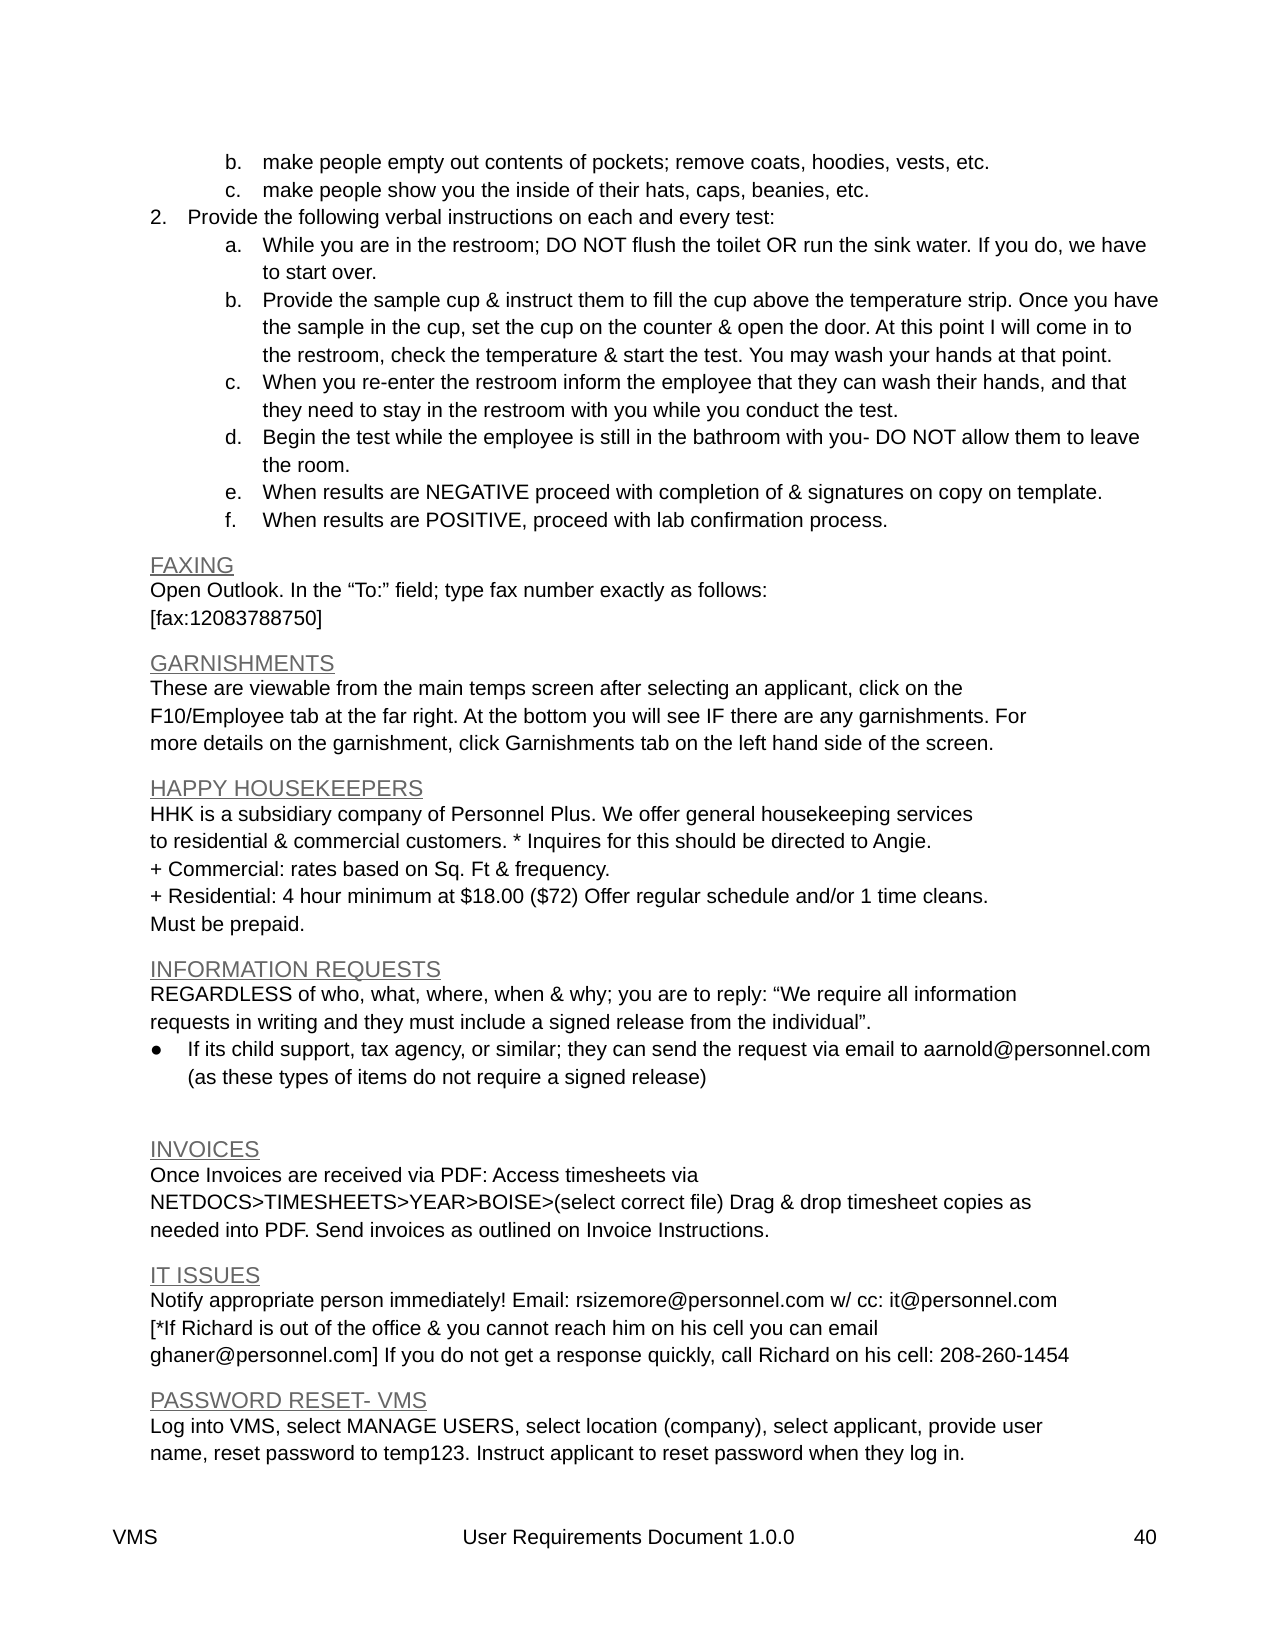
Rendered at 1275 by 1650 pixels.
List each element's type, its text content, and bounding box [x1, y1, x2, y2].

text REGARDLESS of who, what, where, when & why; you are to reply: “We require all information [150, 982, 1162, 1006]
list Provide the sample cup & instruct them to fill the cup above the temperature strip. Once you have the sample in the cup, set the cup on the counter & open the door. At this point I will come in to the restroom, check the temperature & start the test. You may wash your hands at that point. [225, 287, 1162, 366]
text Open Outlook. In the “To:” field; type fax number exactly as follows: [150, 578, 1162, 602]
text Once Invoices are received via PDF: Access timesheets via [150, 1163, 1162, 1187]
list When results are POSITIVE, proceed with lab confirmation process. [225, 507, 1162, 531]
list If its child support, tax agency, or similar; they can send the request via email to aarnold@personnel.com (as these types of items do not require a signed release) [150, 1037, 1162, 1088]
text more details on the garnishment, click Garnishments tab on the left hand side of the screen. [150, 731, 1162, 755]
text + Commercial: rates based on Sq. Ft & frequency. [150, 857, 1162, 881]
text needed into PDF. Send invoices as outlined on Invoice Instructions. [150, 1218, 1162, 1242]
text [*If Richard is out of the office & you cannot reach him on his cell you can email [150, 1316, 1162, 1339]
subtitle HAPPY HOUSEKEEPERS [150, 775, 1162, 802]
text + Residential: 4 hour minimum at $18.00 ($72) Offer regular schedule and/or 1 time cleans. [150, 884, 1162, 908]
subtitle IT ISSUES [150, 1262, 1162, 1288]
text Log into VMS, select MANAGE USERS, select location (company), select applicant, provide user [150, 1414, 1162, 1438]
list make people show you the inside of their hats, caps, beanies, etc. [225, 177, 1162, 201]
text F10/Employee tab at the far right. At the bottom you will see IF there are any garnishments. For [150, 703, 1162, 727]
text Must be prepaid. [150, 912, 1162, 936]
text ghaner@personnel.com] If you do not get a response quickly, call Richard on his cell: 208-260-1454 [150, 1343, 1162, 1367]
list While you are in the restroom; DO NOT flush the toilet OR run the sink water. If you do, we have to start over. [225, 232, 1162, 284]
subtitle FAXING [150, 552, 1162, 578]
text HHK is a subsidiary company of Personnel Plus. We offer general housekeeping services [150, 802, 1162, 826]
list Provide the following verbal instructions on each and every test: [150, 205, 1162, 229]
list When you re-enter the restroom inform the employee that they can wash their hands, and that they need to stay in the restroom with you while you conduct the test. [225, 370, 1162, 421]
subtitle GARNISHMENTS [150, 650, 1162, 676]
text name, reset password to temp123. Instruct applicant to reset password when they log in. [150, 1441, 1162, 1465]
subtitle PASSWORD RESET- VMS [150, 1387, 1162, 1414]
list Begin the test while the employee is still in the bathroom with you- DO NOT allow them to leave the room. [225, 425, 1162, 476]
text to residential & commercial customers. * Inquires for this should be directed to Angie. [150, 829, 1162, 853]
text NETDOCS>TIMESHEETS>YEAR>BOISE>(select correct file) Drag & drop timesheet copies as [150, 1190, 1162, 1214]
subtitle INFORMATION REQUESTS [150, 956, 1162, 982]
text requests in writing and they must include a signed release from the individual”. [150, 1009, 1162, 1033]
list When results are NEGATIVE proceed with completion of & signatures on copy on template. [225, 480, 1162, 504]
subtitle INVOICES [150, 1136, 1162, 1163]
text Notify appropriate person immediately! Email: rsizemore@personnel.com w/ cc: it@personnel.com [150, 1288, 1162, 1312]
list make people empty out contents of pockets; remove coats, hoodies, vests, etc. [225, 150, 1162, 174]
text These are viewable from the main temps screen after selecting an applicant, click on the [150, 676, 1162, 700]
text [fax:12083788750] [150, 606, 1162, 629]
